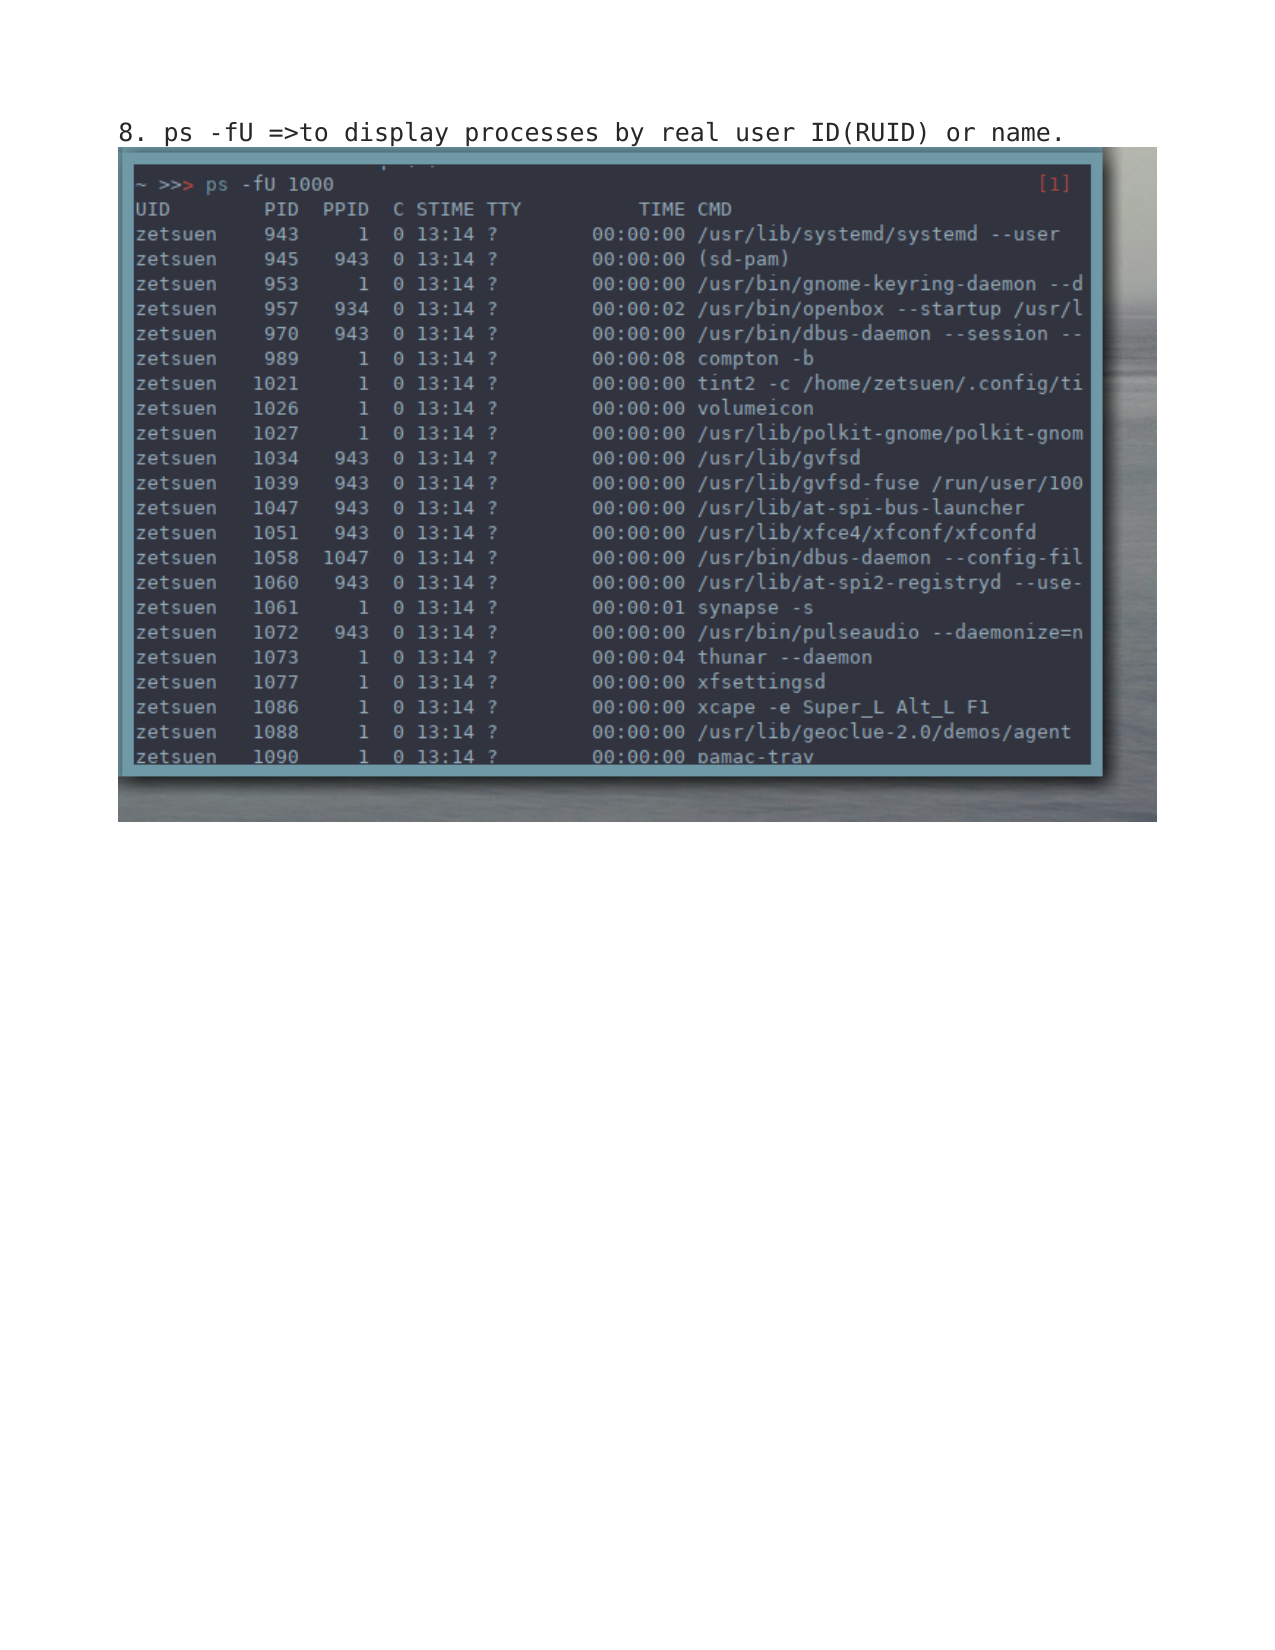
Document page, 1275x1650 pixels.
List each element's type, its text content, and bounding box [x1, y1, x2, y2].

picture [118, 147, 1157, 822]
text 8. ps -fU =>to display processes by real user ID(RUID) or name. [118, 118, 1157, 147]
